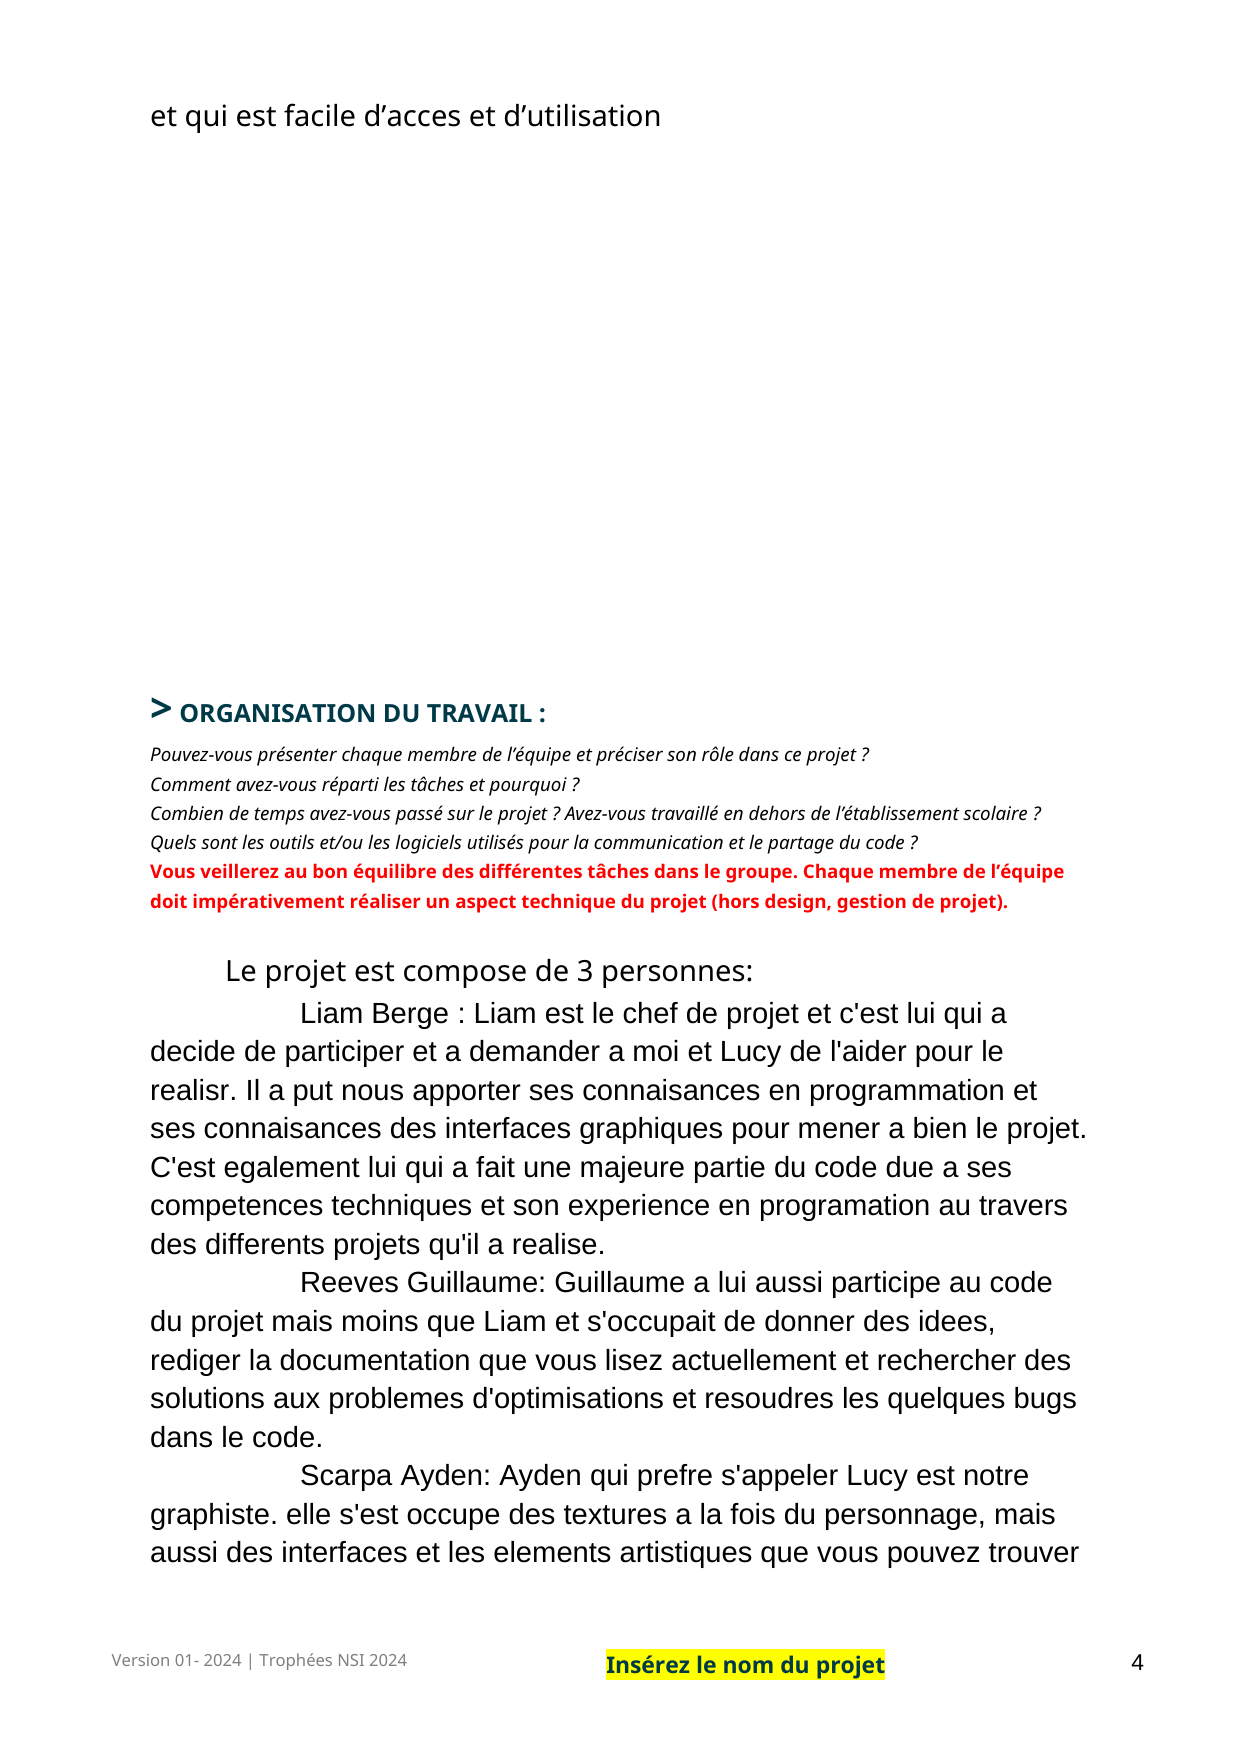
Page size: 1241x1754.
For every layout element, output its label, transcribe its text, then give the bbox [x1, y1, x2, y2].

text Scarpa Ayden: Ayden qui prefre s'appeler Lucy est notre graphiste. elle s'est occupe des textures a la fois du personnage, mais aussi des interfaces et les elements artistiques que vous pouvez trouver [150, 1458, 1090, 1569]
text Pouvez-vous présenter chaque membre de l’équipe et préciser son rôle dans ce projet ? [150, 742, 1090, 767]
text Reeves Guillaume: Guillaume a lui aussi participe au code du projet mais moins que Liam et s'occupait de donner des idees, rediger la documentation que vous lisez actuellement et rechercher des solutions aux problemes d'optimisations et resoudres les quelques bugs dans le code. [150, 1265, 1090, 1453]
text Combien de temps avez-vous passé sur le projet ? Avez-vous travaillé en dehors de l’établissement scolaire ? [150, 800, 1090, 826]
text Le projet est compose de 3 personnes: [150, 950, 1090, 990]
text Comment avez-vous réparti les tâches et pourquoi ? [150, 771, 1090, 797]
text Quels sont les outils et/ou les logiciels utilisés pour la communication et le partage du code ? [150, 829, 1090, 855]
text et qui est facile d’acces et d’utilisation [150, 95, 1090, 135]
text Vous veillerez au bon équilibre des différentes tâches dans le groupe. Chaque membre de l’équipe doit impérativement réaliser un aspect technique du projet (hors design, gestion de projet). [150, 859, 1090, 914]
text Liam Berge : Liam est le chef de projet et c'est lui qui a decide de participer et a demander a moi et Lucy de l'aider pour le realisr. Il a put nous apporter ses connaisances en programmation et ses connaisances des interfaces graphiques pour mener a bien le projet. C'est egalement lui qui a fait une majeure partie du code due a ses competences techniques et son experience en programation au travers des differents projets qu'il a realise. [150, 996, 1090, 1260]
text > ORGANISATION DU TRAVAIL : [150, 680, 1090, 734]
